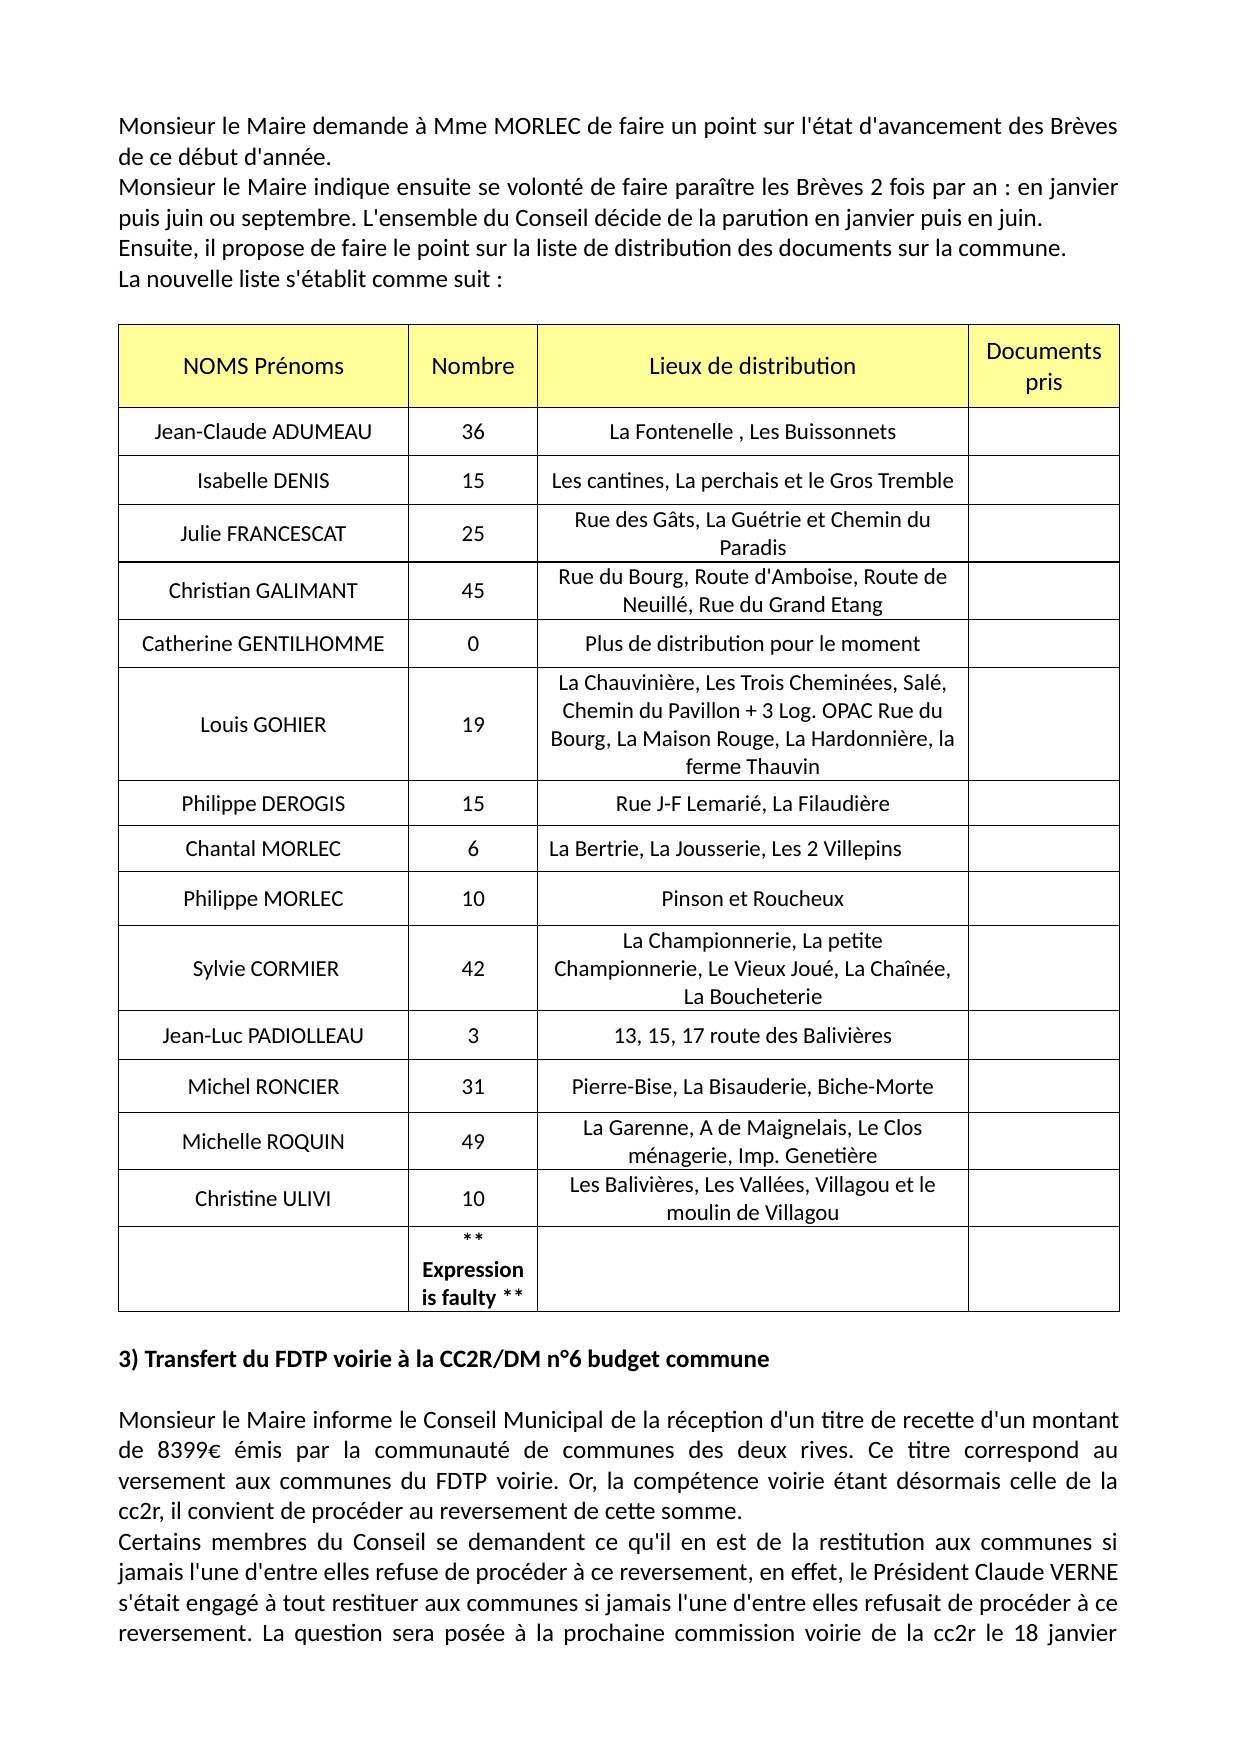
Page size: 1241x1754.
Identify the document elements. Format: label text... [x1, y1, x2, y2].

table_cell 10 [409, 872, 537, 925]
table_cell Sylvie CORMIER [119, 926, 408, 1010]
table_cell [119, 1227, 408, 1311]
table_cell [969, 1227, 1119, 1311]
text Ensuite, il propose de faire le point sur la liste de distribution des documents sur la commune. [118, 232, 1120, 263]
table_header Nombre [409, 325, 537, 407]
table_cell Jean-Claude ADUMEAU [119, 408, 408, 455]
table_cell 45 [409, 563, 537, 618]
table_cell Louis GOHIER [119, 668, 408, 780]
table_cell Rue des Gâts, La Guétrie et Chemin du Paradis [538, 505, 968, 561]
table_cell Pierre-Bise, La Bisauderie, Biche-Morte [538, 1060, 968, 1112]
table_cell 31 [409, 1060, 537, 1112]
table_cell [969, 1113, 1119, 1169]
table_cell [969, 781, 1119, 825]
table_cell 15 [409, 781, 537, 825]
table_cell La Chauvinière, Les Trois Cheminées, Salé, Chemin du Pavillon + 3 Log. OPAC Rue du Bourg, La Maison Rouge, La Hardonnière, la ferme Thauvin [538, 668, 968, 780]
table_cell [969, 456, 1119, 504]
table_cell [969, 505, 1119, 561]
table_cell [969, 1060, 1119, 1112]
table_cell 42 [409, 926, 537, 1010]
table_header Documents pris [969, 325, 1119, 407]
table_cell Rue du Bourg, Route d'Amboise, Route de Neuillé, Rue du Grand Etang [538, 563, 968, 618]
table_cell [969, 1011, 1119, 1059]
table_cell [969, 620, 1119, 667]
table_cell Rue J-F Lemarié, La Filaudière [538, 781, 968, 825]
table_cell 19 [409, 668, 537, 780]
table_cell Michel RONCIER [119, 1060, 408, 1112]
table_cell 15 [409, 456, 537, 504]
table_cell Philippe MORLEC [119, 872, 408, 925]
table_cell [969, 1170, 1119, 1226]
table_cell 25 [409, 505, 537, 561]
table_cell [538, 1227, 968, 1311]
table_cell 36 [409, 408, 537, 455]
table_cell 13, 15, 17 route des Balivières [538, 1011, 968, 1059]
table_cell Philippe DEROGIS [119, 781, 408, 825]
table_header NOMS Prénoms [119, 325, 408, 407]
table_cell 306 [409, 1227, 537, 1311]
table_cell Isabelle DENIS [119, 456, 408, 504]
table_cell 0 [409, 620, 537, 667]
table_cell [969, 408, 1119, 455]
table_header Lieux de distribution [538, 325, 968, 407]
table_cell Michelle ROQUIN [119, 1113, 408, 1169]
table_cell La Fontenelle , Les Buissonnets [538, 408, 968, 455]
table_cell Christian GALIMANT [119, 563, 408, 618]
table_cell La Garenne, A de Maignelais, Le Clos ménagerie, Imp. Genetière [538, 1113, 968, 1169]
table_cell Catherine GENTILHOMME [119, 620, 408, 667]
table_cell 6 [409, 826, 537, 871]
table_cell Les Balivières, Les Vallées, Villagou et le moulin de Villagou [538, 1170, 968, 1226]
text 3) Transfert du FDTP voirie à la CC2R/DM n°6 budget commune [118, 1343, 1120, 1373]
text La nouvelle liste s'établit comme suit : [118, 263, 1120, 293]
table_cell [969, 826, 1119, 871]
text Certains membres du Conseil se demandent ce qu'il en est de la restitution aux communes si jamais l'une d'entre elles refuse de procéder à ce reversement, en effet, le Président Claude VERNE s'était engagé à tout restituer aux communes si jamais l'une d'entre elles refusait de procéder à ce reversement. La question sera posée à la prochaine commission voirie de la cc2r le 18 janvier [118, 1526, 1120, 1648]
table_cell 10 [409, 1170, 537, 1226]
table_cell [969, 563, 1119, 618]
table_cell [969, 872, 1119, 925]
table_cell Julie FRANCESCAT [119, 505, 408, 561]
table_cell Christine ULIVI [119, 1170, 408, 1226]
table_cell Pinson et Roucheux [538, 872, 968, 925]
text Monsieur le Maire indique ensuite se volonté de faire paraître les Brèves 2 fois par an : en janvier puis juin ou septembre. L'ensemble du Conseil décide de la parution en janvier puis en juin. [118, 171, 1120, 232]
table_cell [969, 668, 1119, 780]
table_cell Jean-Luc PADIOLLEAU [119, 1011, 408, 1059]
text Monsieur le Maire informe le Conseil Municipal de la réception d'un titre de recette d'un montant de 8399€ émis par la communauté de communes des deux rives. Ce titre correspond au versement aux communes du FDTP voirie. Or, la compétence voirie étant désormais celle de la cc2r, il convient de procéder au reversement de cette somme. [118, 1404, 1120, 1526]
table_cell Les cantines, La perchais et le Gros Tremble [538, 456, 968, 504]
text Monsieur le Maire demande à Mme MORLEC de faire un point sur l'état d'avancement des Brèves de ce début d'année. [118, 110, 1120, 171]
table_cell Chantal MORLEC [119, 826, 408, 871]
table_cell 3 [409, 1011, 537, 1059]
table_cell 49 [409, 1113, 537, 1169]
table_cell La Championnerie, La petite Championnerie, Le Vieux Joué, La Chaînée, La Boucheterie [538, 926, 968, 1010]
table_cell [969, 926, 1119, 1010]
table_cell La Bertrie, La Jousserie, Les 2 Villepins [538, 826, 968, 871]
table_cell Plus de distribution pour le moment [538, 620, 968, 667]
